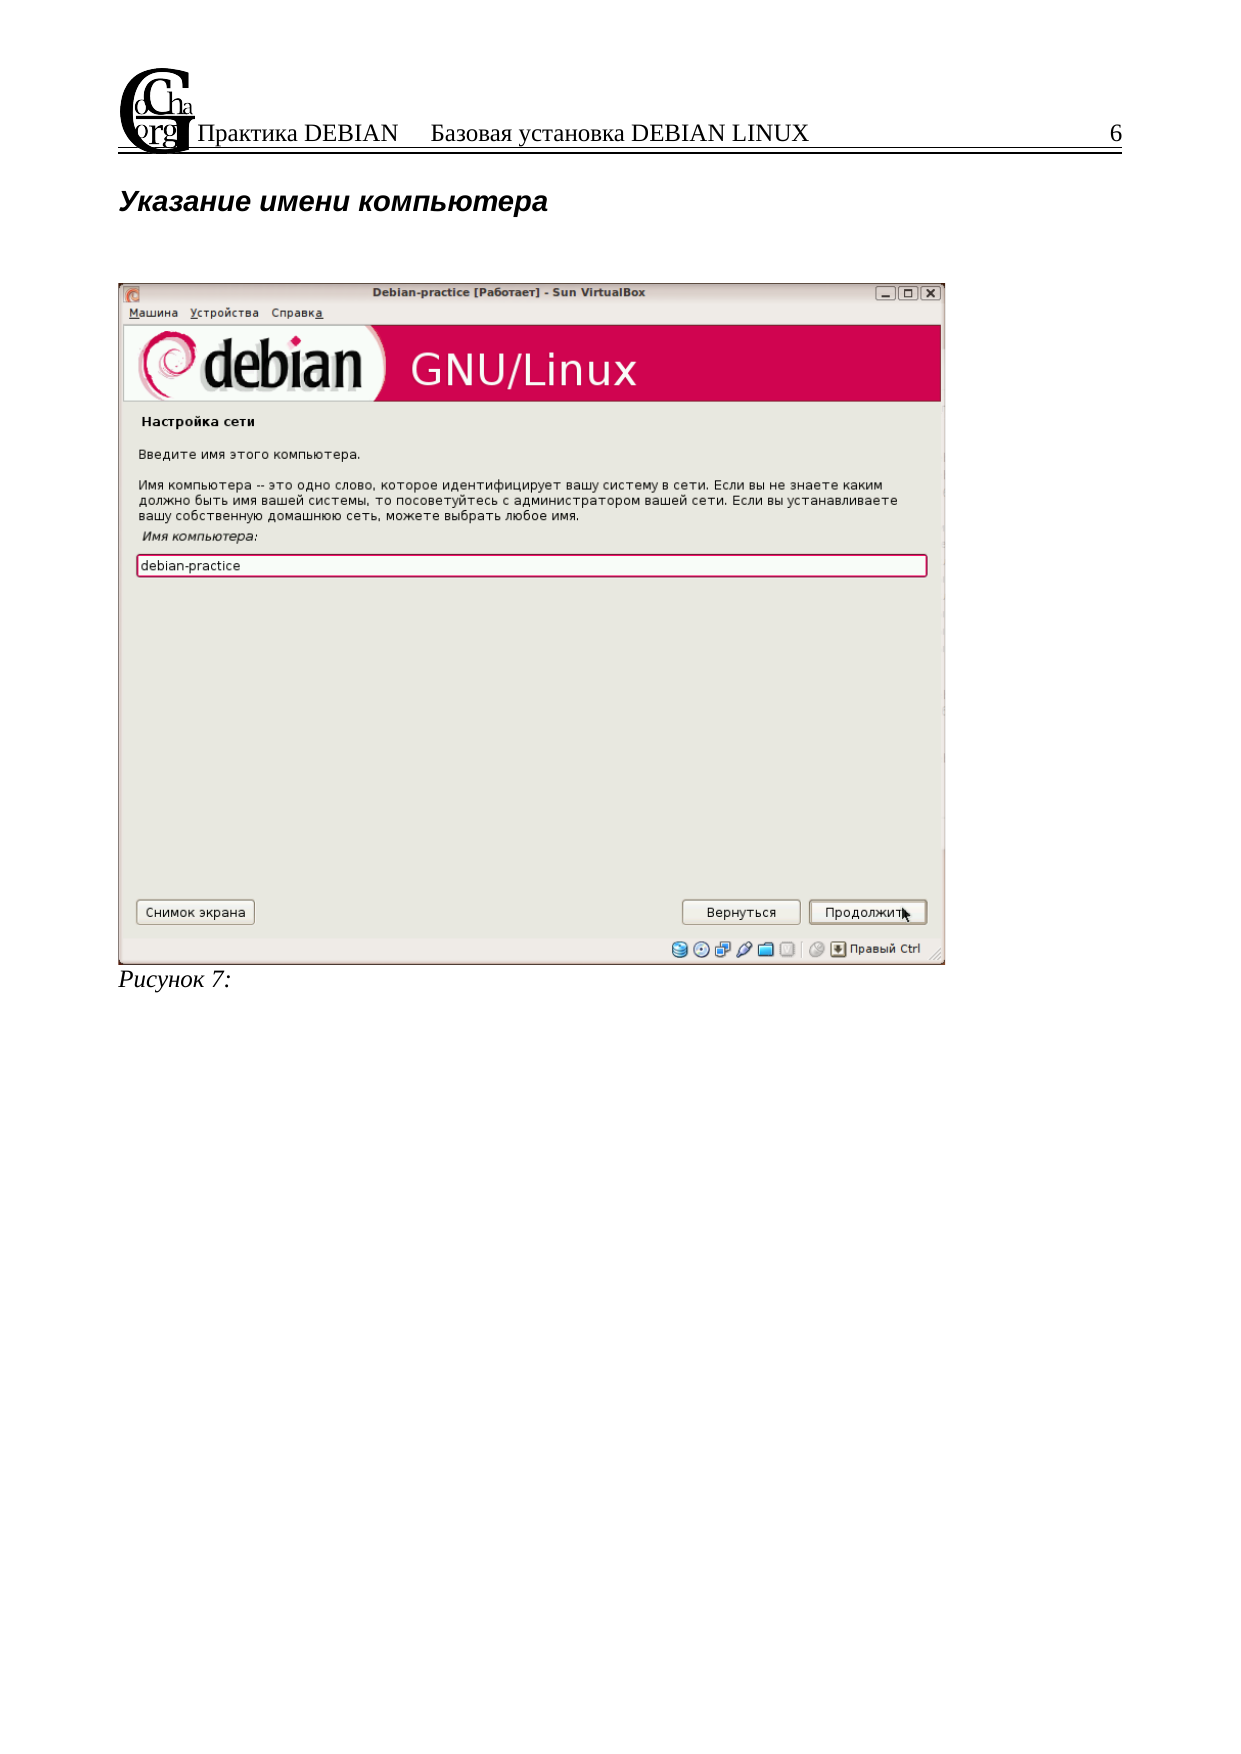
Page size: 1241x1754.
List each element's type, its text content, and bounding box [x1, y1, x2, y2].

picture [120, 68, 195, 154]
subtitle Указание имени компьютера [118, 184, 1122, 217]
text Рисунок 7: [118, 965, 945, 993]
picture [118, 283, 946, 965]
